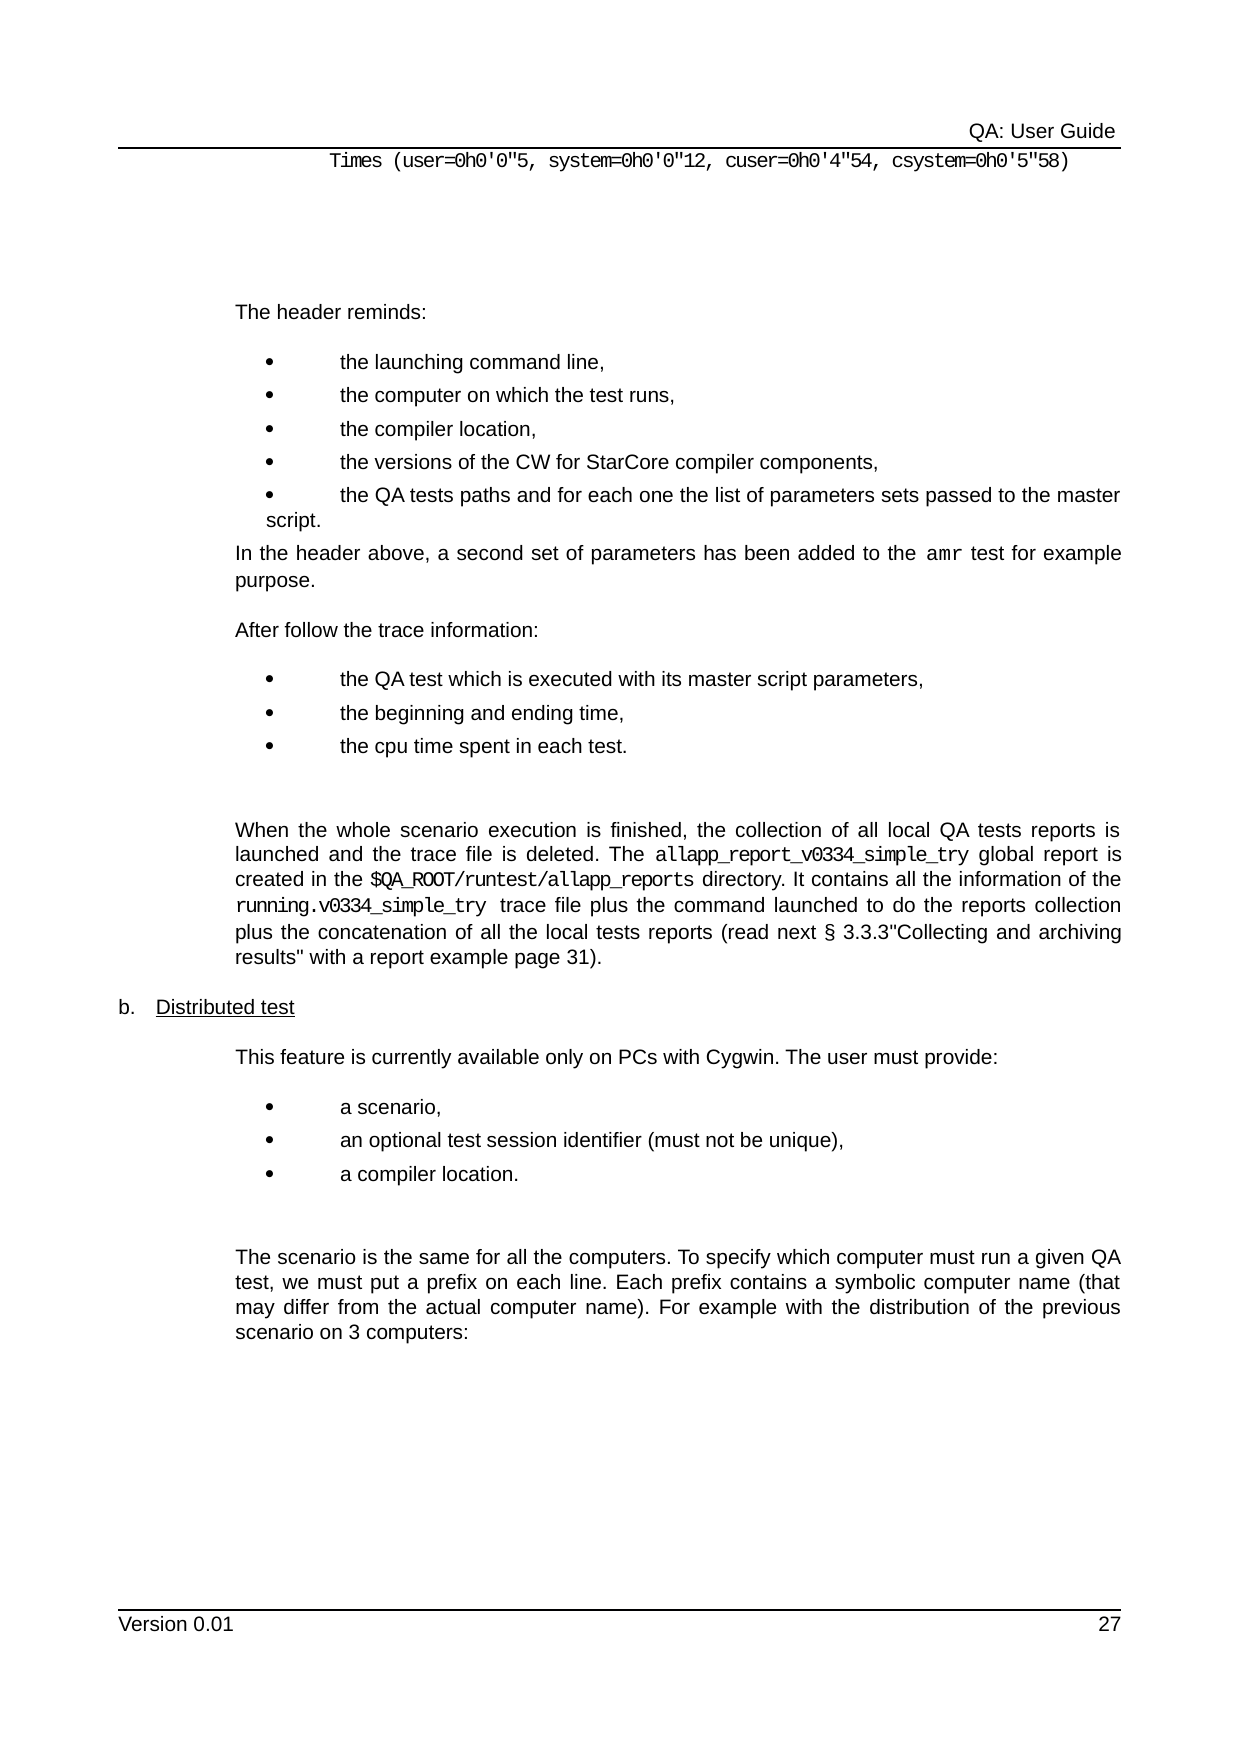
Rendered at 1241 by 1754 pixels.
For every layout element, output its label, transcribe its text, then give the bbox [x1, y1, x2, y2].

text In the header above, a second set of parameters has been added to the amr test for example purpose. [235, 541, 1122, 591]
list the launching command line, [266, 349, 1122, 374]
list the compiler location, [266, 416, 1122, 441]
text The scenario is the same for all the computers. To specify which computer must run a given QA test, we must put a prefix on each line. Each prefix contains a symbolic computer name (that may differ from the actual computer name). For example with the distribution of the previous scenario on 3 computers: [235, 1244, 1122, 1344]
list the computer on which the test runs, [266, 382, 1122, 407]
text Times (user=0h0'0"5, system=0h0'0"12, cuser=0h0'4"54, csystem=0h0'5"58) [235, 149, 1122, 174]
list a compiler location. [266, 1161, 1122, 1186]
text This feature is currently available only on PCs with Cygwin. The user must provide: [235, 1044, 1122, 1069]
list the versions of the CW for StarCore compiler components, [266, 449, 1122, 474]
list the QA test which is executed with its master script parameters, [266, 666, 1122, 691]
list an optional test session identifier (must not be unique), [266, 1127, 1122, 1152]
list the beginning and ending time, [266, 700, 1122, 725]
subtitle Distributed test [118, 994, 1122, 1019]
text When the whole scenario execution is finished, the collection of all local QA tests reports is launched and the trace file is deleted. The allapp_report_v0334_simple_try global report is created in the $QA_ROOT/runtest/allapp_reports directory. It contains all the information of the running.v0334_simple_try trace file plus the command launched to do the reports collection plus the concatenation of all the local tests reports (read next § 3.3.3"Collecting and archiving results" with a report example page 31). [235, 816, 1122, 969]
list a scenario, [266, 1094, 1122, 1119]
text The header reminds: [235, 299, 1122, 324]
list the QA tests paths and for each one the list of parameters sets passed to the master script. [266, 482, 1122, 532]
text After follow the trace information: [235, 616, 1122, 641]
list the cpu time spent in each test. [266, 733, 1122, 758]
